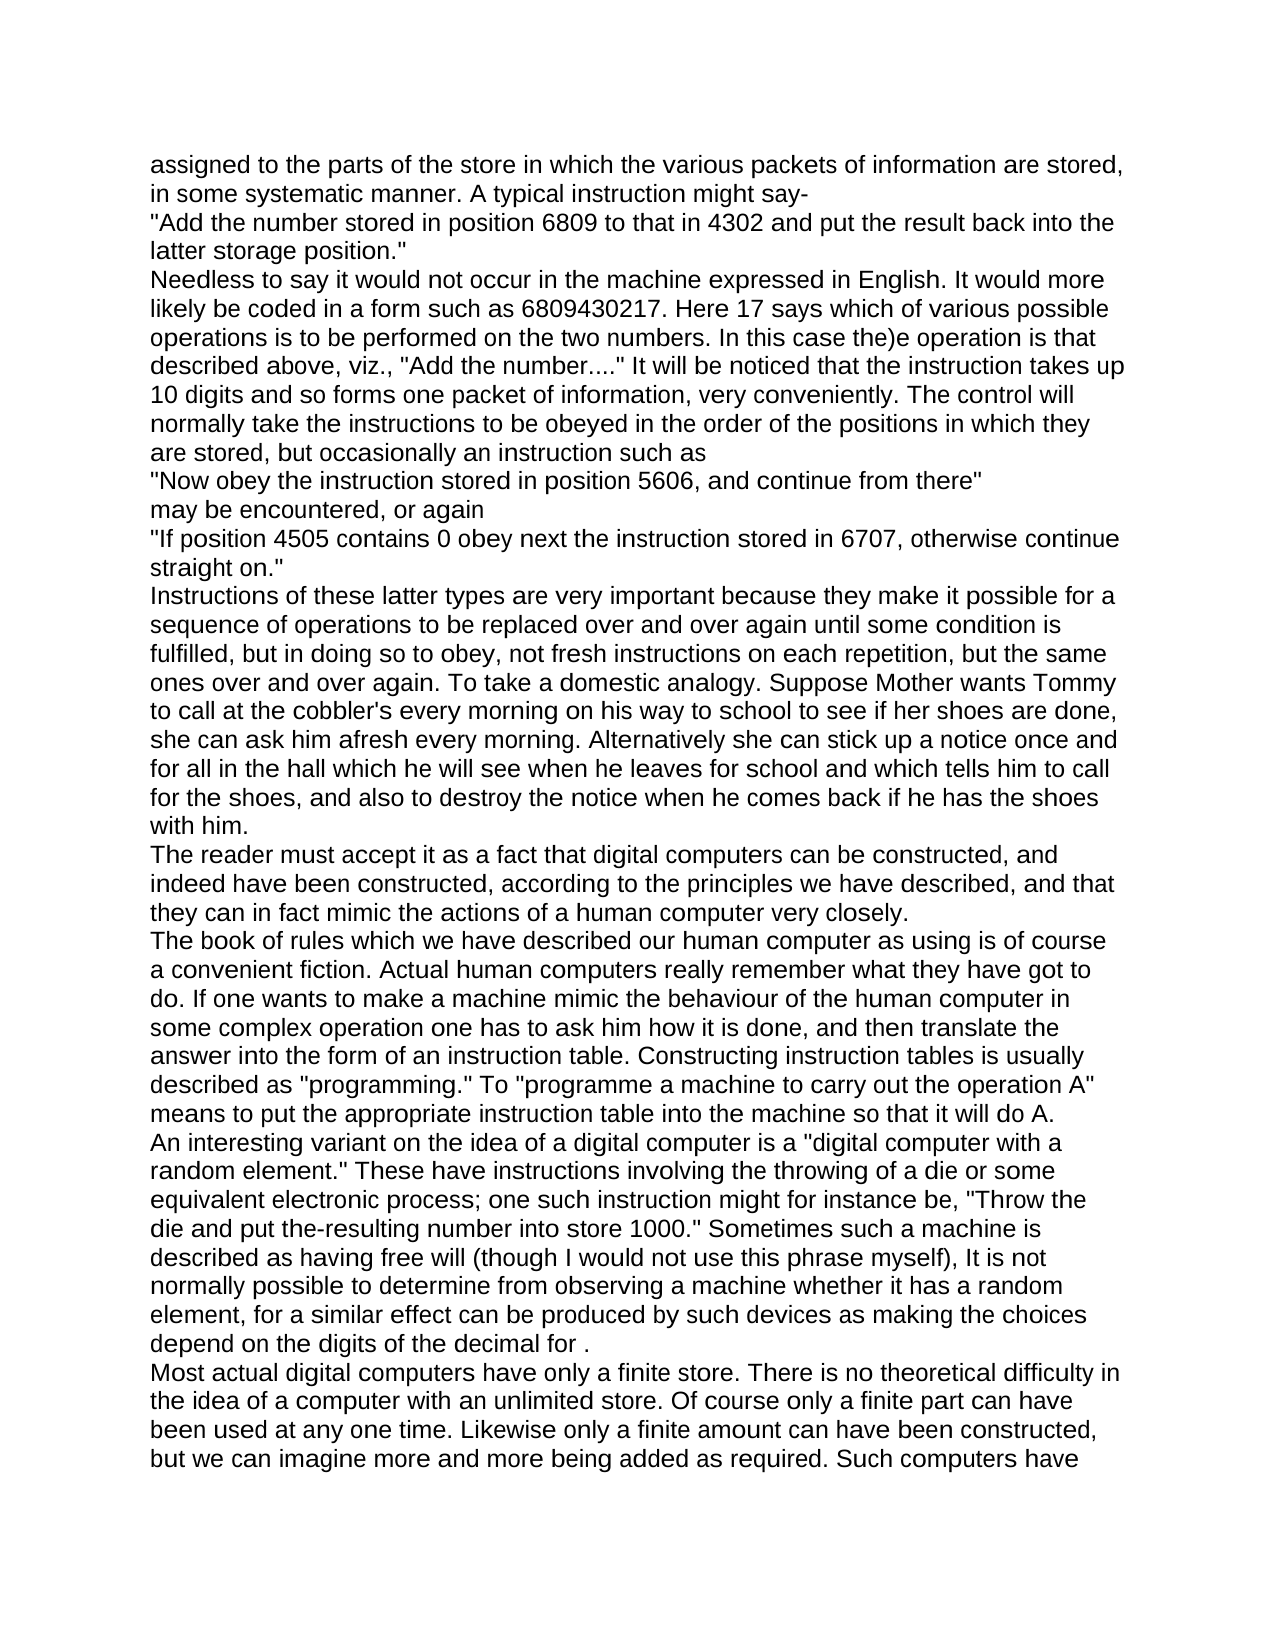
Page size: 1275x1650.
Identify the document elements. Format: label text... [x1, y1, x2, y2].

text "Now obey the instruction stored in position 5606, and continue from there" [150, 466, 1125, 495]
text assigned to the parts of the store in which the various packets of information are stored, in some systematic manner. A typical instruction might say- [150, 150, 1125, 207]
text "If position 4505 contains 0 obey next the instruction stored in 6707, otherwise continue straight on." [150, 524, 1125, 581]
text An interesting variant on the idea of a digital computer is a "digital computer with a random element." These have instructions involving the throwing of a die or some equivalent electronic process; one such instruction might for instance be, "Throw the die and put the-resulting number into store 1000." Sometimes such a machine is described as having free will (though I would not use this phrase myself), It is not normally possible to determine from observing a machine whether it has a random element, for a similar effect can be produced by such devices as making the choices depend on the digits of the decimal for . [150, 1127, 1125, 1357]
text "Add the number stored in position 6809 to that in 4302 and put the result back into the latter storage position." [150, 207, 1125, 265]
text Instructions of these latter types are very important because they make it possible for a sequence of operations to be replaced over and over again until some condition is fulfilled, but in doing so to obey, not fresh instructions on each repetition, but the same ones over and over again. To take a domestic analogy. Suppose Mother wants Tommy to call at the cobbler's every morning on his way to school to see if her shoes are done, she can ask him afresh every morning. Alternatively she can stick up a notice once and for all in the hall which he will see when he leaves for school and which tells him to call for the shoes, and also to destroy the notice when he comes back if he has the shoes with him. [150, 581, 1125, 840]
text Most actual digital computers have only a finite store. There is no theoretical difficulty in the idea of a computer with an unlimited store. Of course only a finite part can have been used at any one time. Likewise only a finite amount can have been constructed, but we can imagine more and more being added as required. Such computers have [150, 1357, 1125, 1472]
text may be encountered, or again [150, 495, 1125, 524]
text Needless to say it would not occur in the machine expressed in English. It would more likely be coded in a form such as 6809430217. Here 17 says which of various possible operations is to be performed on the two numbers. In this case the)e operation is that described above, viz., "Add the number...." It will be noticed that the instruction takes up 10 digits and so forms one packet of information, very conveniently. The control will normally take the instructions to be obeyed in the order of the positions in which they are stored, but occasionally an instruction such as [150, 265, 1125, 466]
text The book of rules which we have described our human computer as using is of course a convenient fiction. Actual human computers really remember what they have got to do. If one wants to make a machine mimic the behaviour of the human computer in some complex operation one has to ask him how it is done, and then translate the answer into the form of an instruction table. Constructing instruction tables is usually described as "programming." To "programme a machine to carry out the operation A" means to put the appropriate instruction table into the machine so that it will do A. [150, 926, 1125, 1127]
text The reader must accept it as a fact that digital computers can be constructed, and indeed have been constructed, according to the principles we have described, and that they can in fact mimic the actions of a human computer very closely. [150, 840, 1125, 926]
